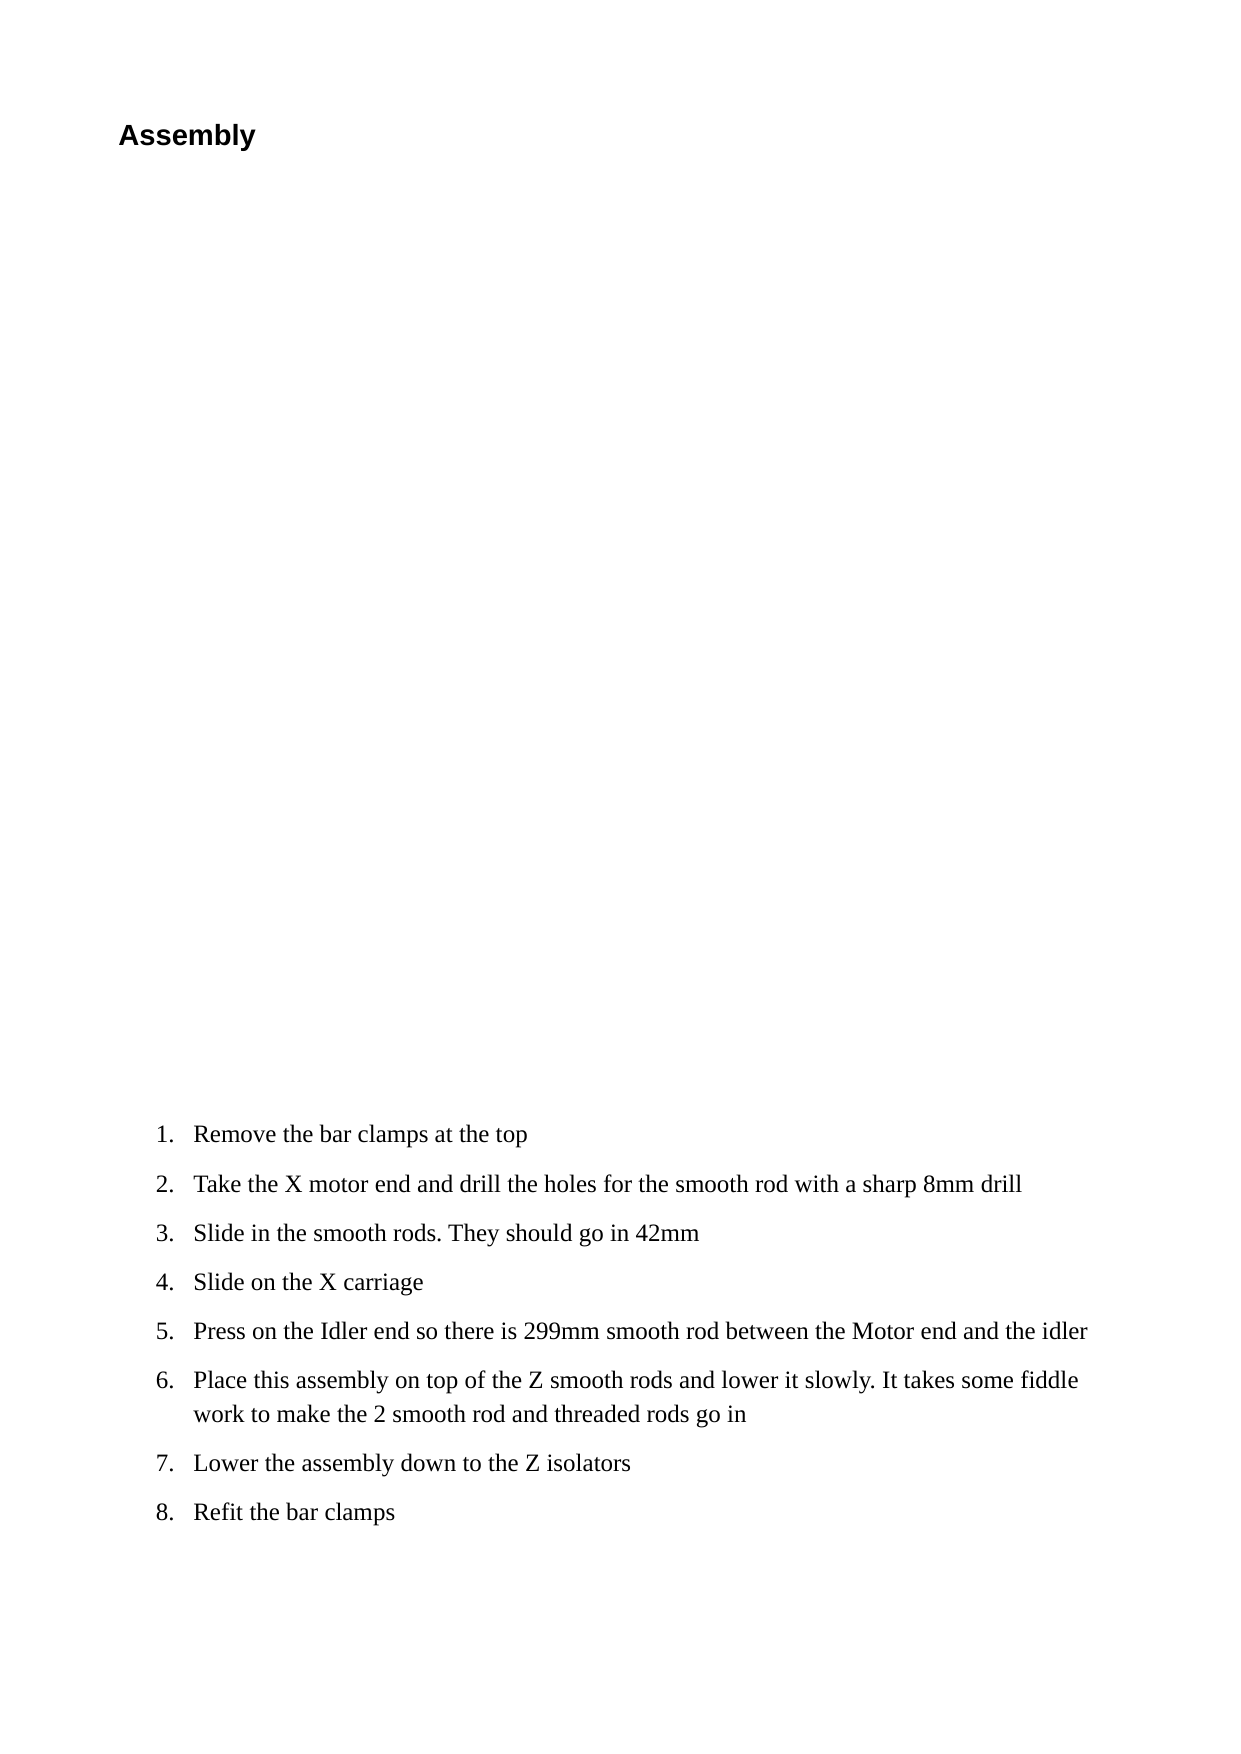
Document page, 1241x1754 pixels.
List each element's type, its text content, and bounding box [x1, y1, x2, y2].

list Lower the assembly down to the Z isolators [156, 1448, 1122, 1477]
list Press on the Idler end so there is 299mm smooth rod between the Motor end and the idler [156, 1316, 1122, 1344]
list Take the X motor end and drill the holes for the smooth rod with a sharp 8mm drill [156, 1169, 1122, 1197]
list Slide in the smooth rods. They should go in 42mm [156, 1218, 1122, 1246]
list Refit the bar clamps [156, 1497, 1122, 1526]
subtitle Assembly [118, 118, 1122, 152]
list Slide on the X carriage [156, 1267, 1122, 1296]
list Place this assembly on top of the Z smooth rods and lower it slowly. It takes some fiddle work to make the 2 smooth rod and threaded rods go in [156, 1365, 1122, 1428]
list Remove the bar clamps at the top [156, 1119, 1122, 1148]
